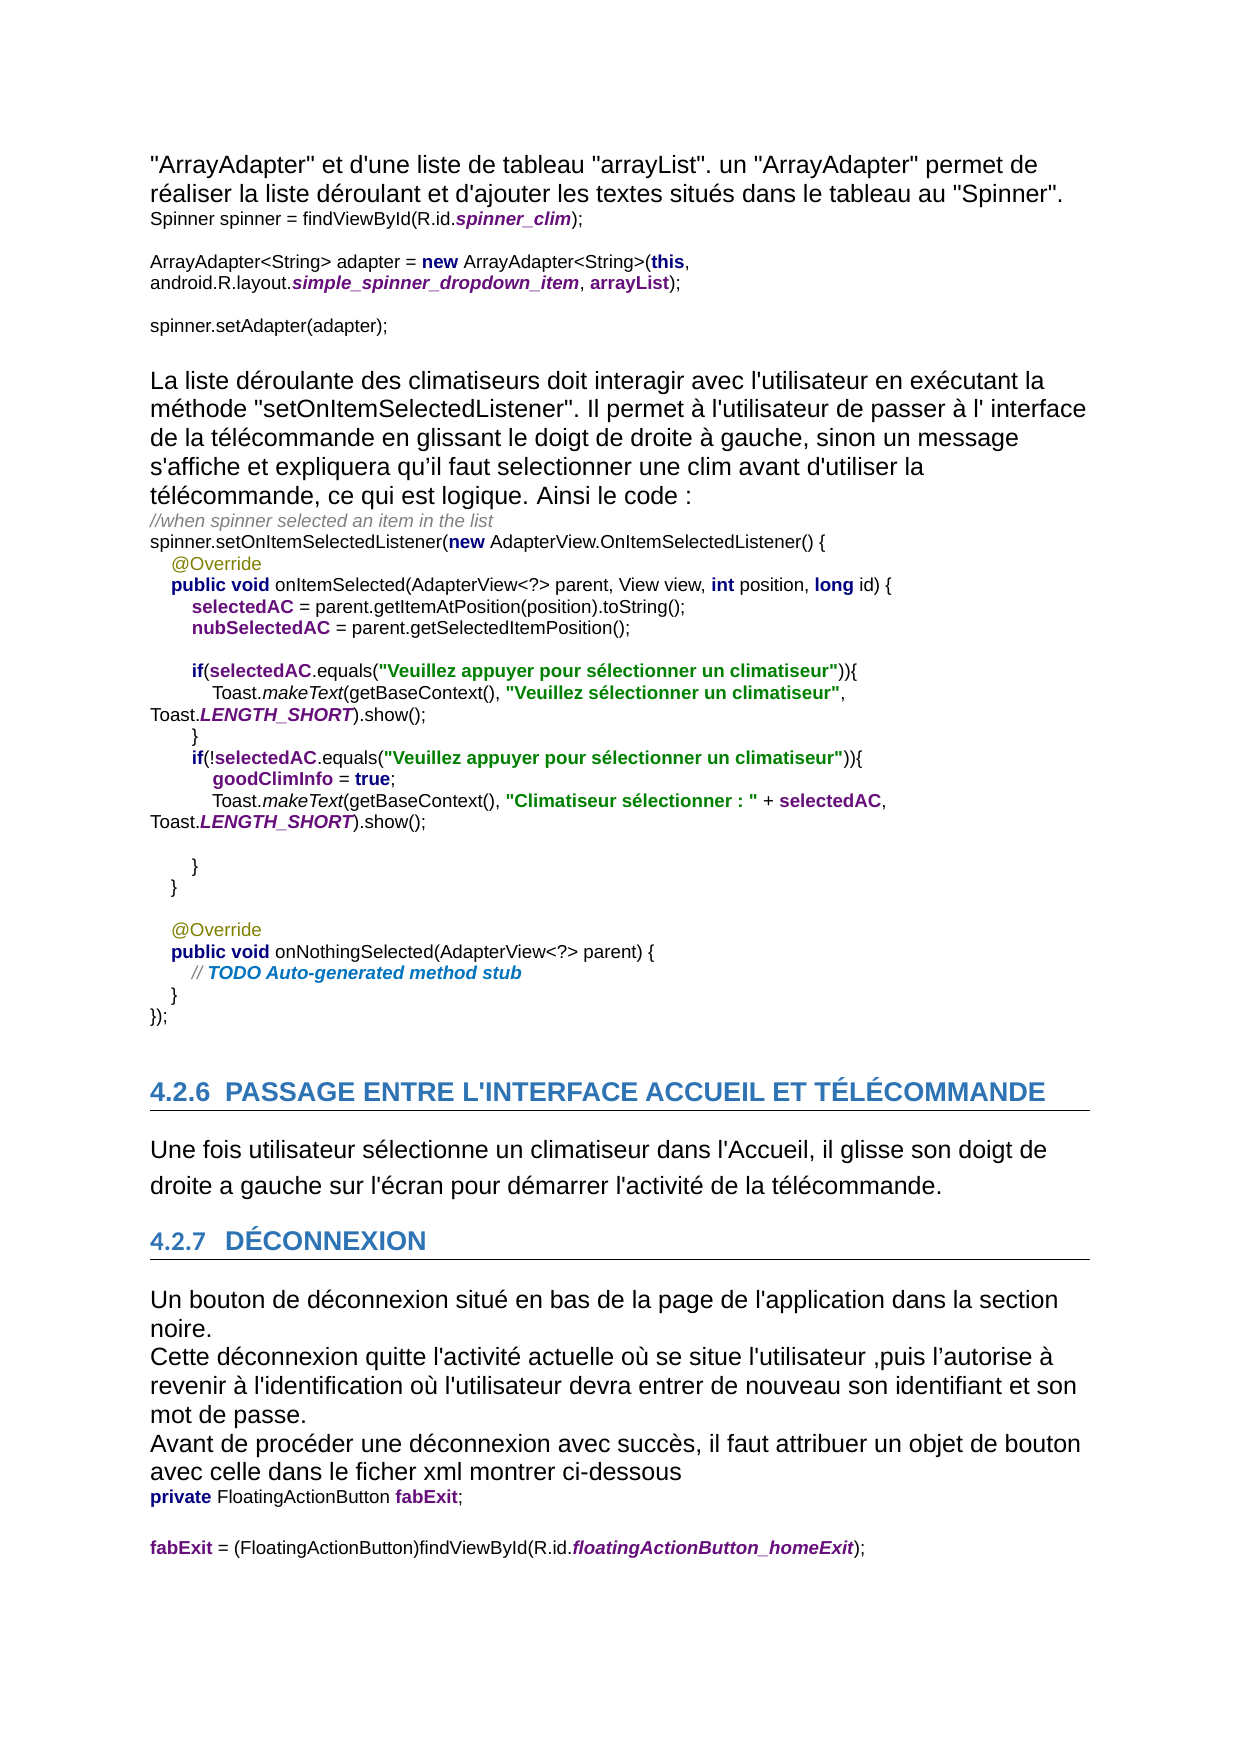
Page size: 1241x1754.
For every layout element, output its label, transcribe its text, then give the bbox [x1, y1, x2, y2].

text //when spinner selected an item in the list spinner.setOnItemSelectedListener(new AdapterView.OnItemSelectedListener() { @Override public void onItemSelected(AdapterView<?> parent, View view, int position, long id) { selectedAC = parent.getItemAtPosition(position).toString(); nubSelectedAC = parent.getSelectedItemPosition(); if(selectedAC.equals("Veuillez appuyer pour sélectionner un climatiseur")){ Toast.makeText(getBaseContext(), "Veuillez sélectionner un climatiseur", Toast.LENGTH_SHORT).show(); } if(!selectedAC.equals("Veuillez appuyer pour sélectionner un climatiseur")){ goodClimInfo = true; Toast.makeText(getBaseContext(), "Climatiseur sélectionner : " + selectedAC, Toast.LENGTH_SHORT).show(); } } @Override public void onNothingSelected(AdapterView<?> parent) { // TODO Auto-generated method stub } }); [150, 509, 1090, 1027]
text Spinner spinner = findViewById(R.id.spinner_clim); [150, 207, 1090, 229]
text ArrayAdapter<String> adapter = new ArrayAdapter<String>(this, android.R.layout.simple_spinner_dropdown_item, arrayList); [150, 251, 1090, 294]
text Un bouton de déconnexion situé en bas de la page de l'application dans la section noire. [150, 1285, 1090, 1342]
text Avant de procéder une déconnexion avec succès, il faut attribuer un objet de bouton avec celle dans le ficher xml montrer ci-dessous [150, 1429, 1090, 1486]
text private FloatingActionButton fabExit; [150, 1486, 1090, 1508]
subtitle Déconnexion [150, 1224, 1090, 1259]
text Cette déconnexion quitte l'activité actuelle où se situe l'utilisateur ,puis l’autorise à revenir à l'identification où l'utilisateur devra entrer de nouveau son identifiant et son mot de passe. [150, 1342, 1090, 1429]
text Une fois utilisateur sélectionne un climatiseur dans l'Accueil, il glisse son doigt de droite a gauche sur l'écran pour démarrer l'activité de la télécommande. [150, 1135, 1090, 1200]
text fabExit = (FloatingActionButton)findViewById(R.id.floatingActionButton_homeExit); [150, 1536, 1090, 1558]
text La liste déroulante des climatiseurs doit interagir avec l'utilisateur en exécutant la méthode "setOnItemSelectedListener". Il permet à l'utilisateur de passer à l' interface de la télécommande en glissant le doigt de droite à gauche, sinon un message s'affiche et expliquera qu’il faut selectionner une clim avant d'utiliser la télécommande, ce qui est logique. Ainsi le code : [150, 366, 1090, 509]
text spinner.setAdapter(adapter); [150, 294, 1090, 337]
text "ArrayAdapter" et d'une liste de tableau "arrayList". un "ArrayAdapter" permet de réaliser la liste déroulant et d'ajouter les textes situés dans le tableau au "Spinner". [150, 150, 1090, 207]
subtitle Passage entre l'interface Accueil et Télécommande [150, 1076, 1090, 1110]
